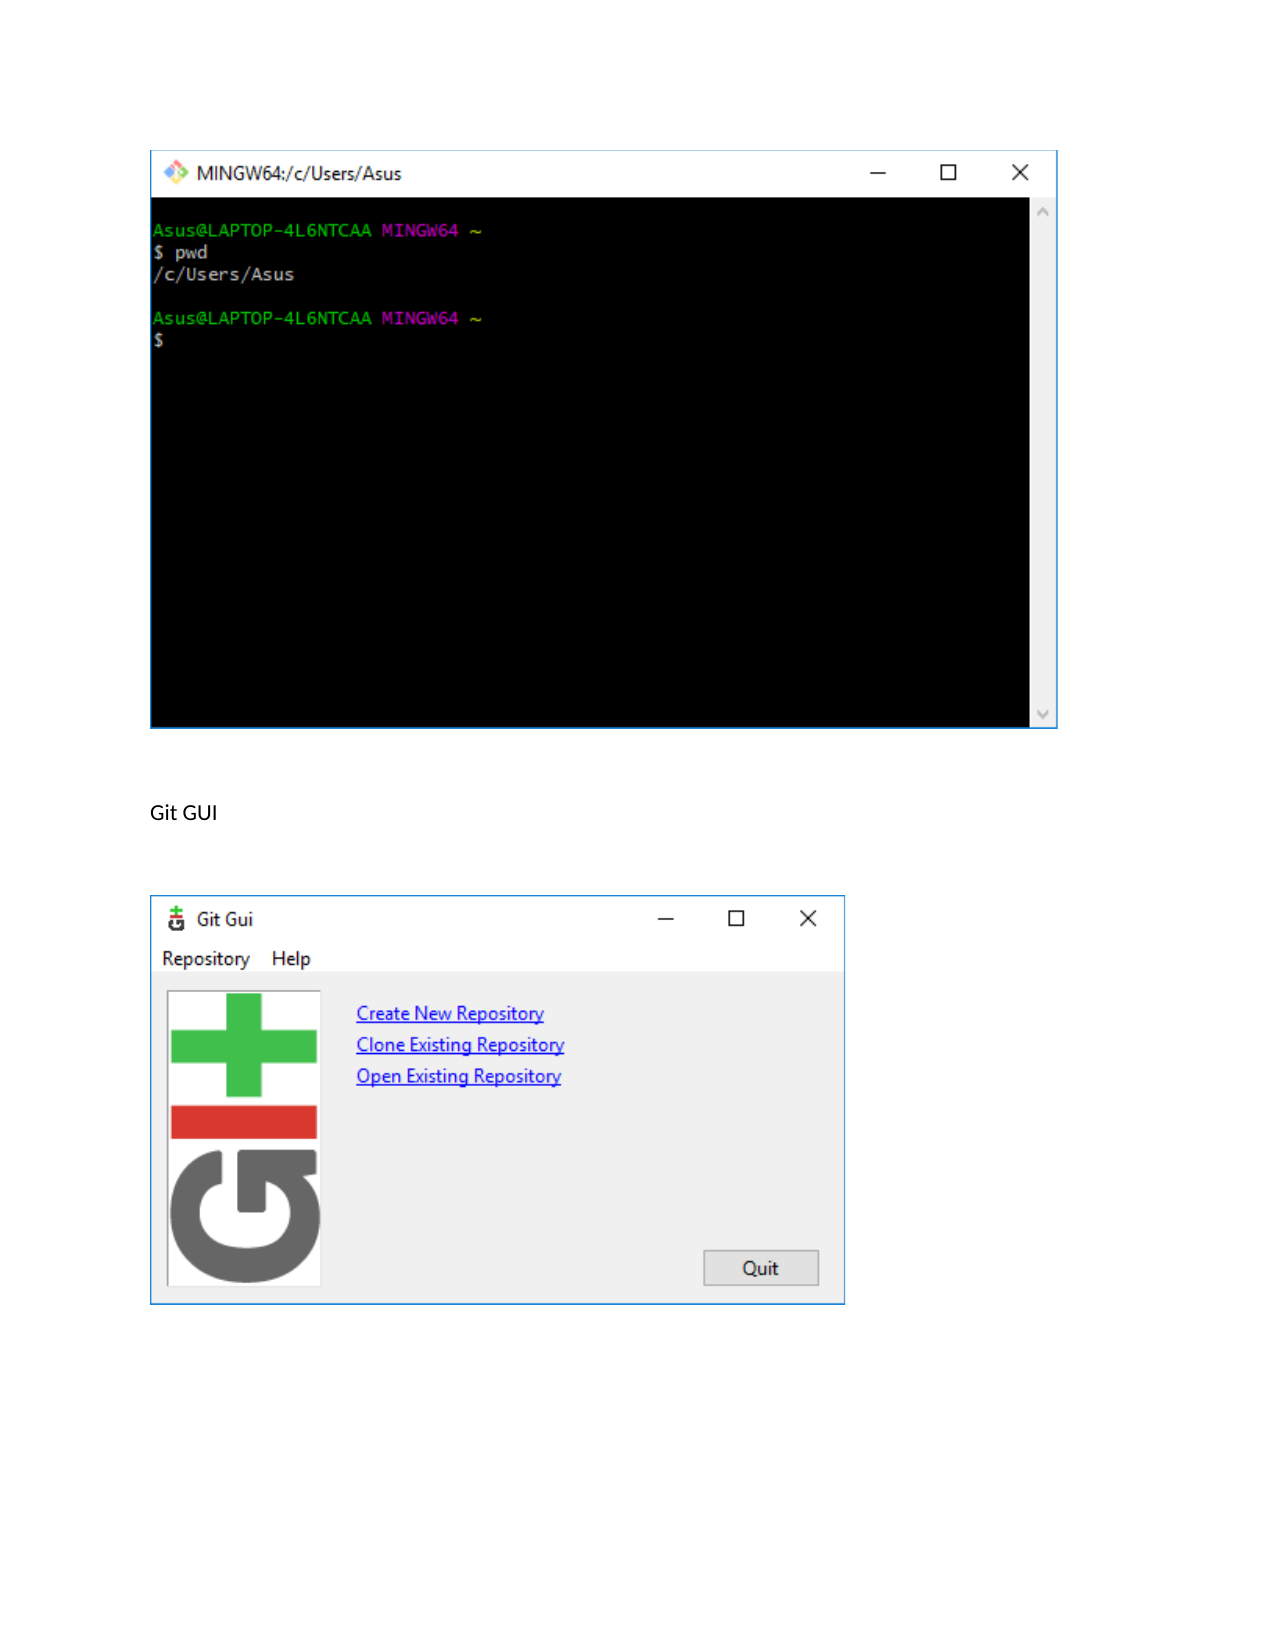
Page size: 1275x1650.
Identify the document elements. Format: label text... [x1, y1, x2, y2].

text Git GUI [150, 798, 1125, 826]
